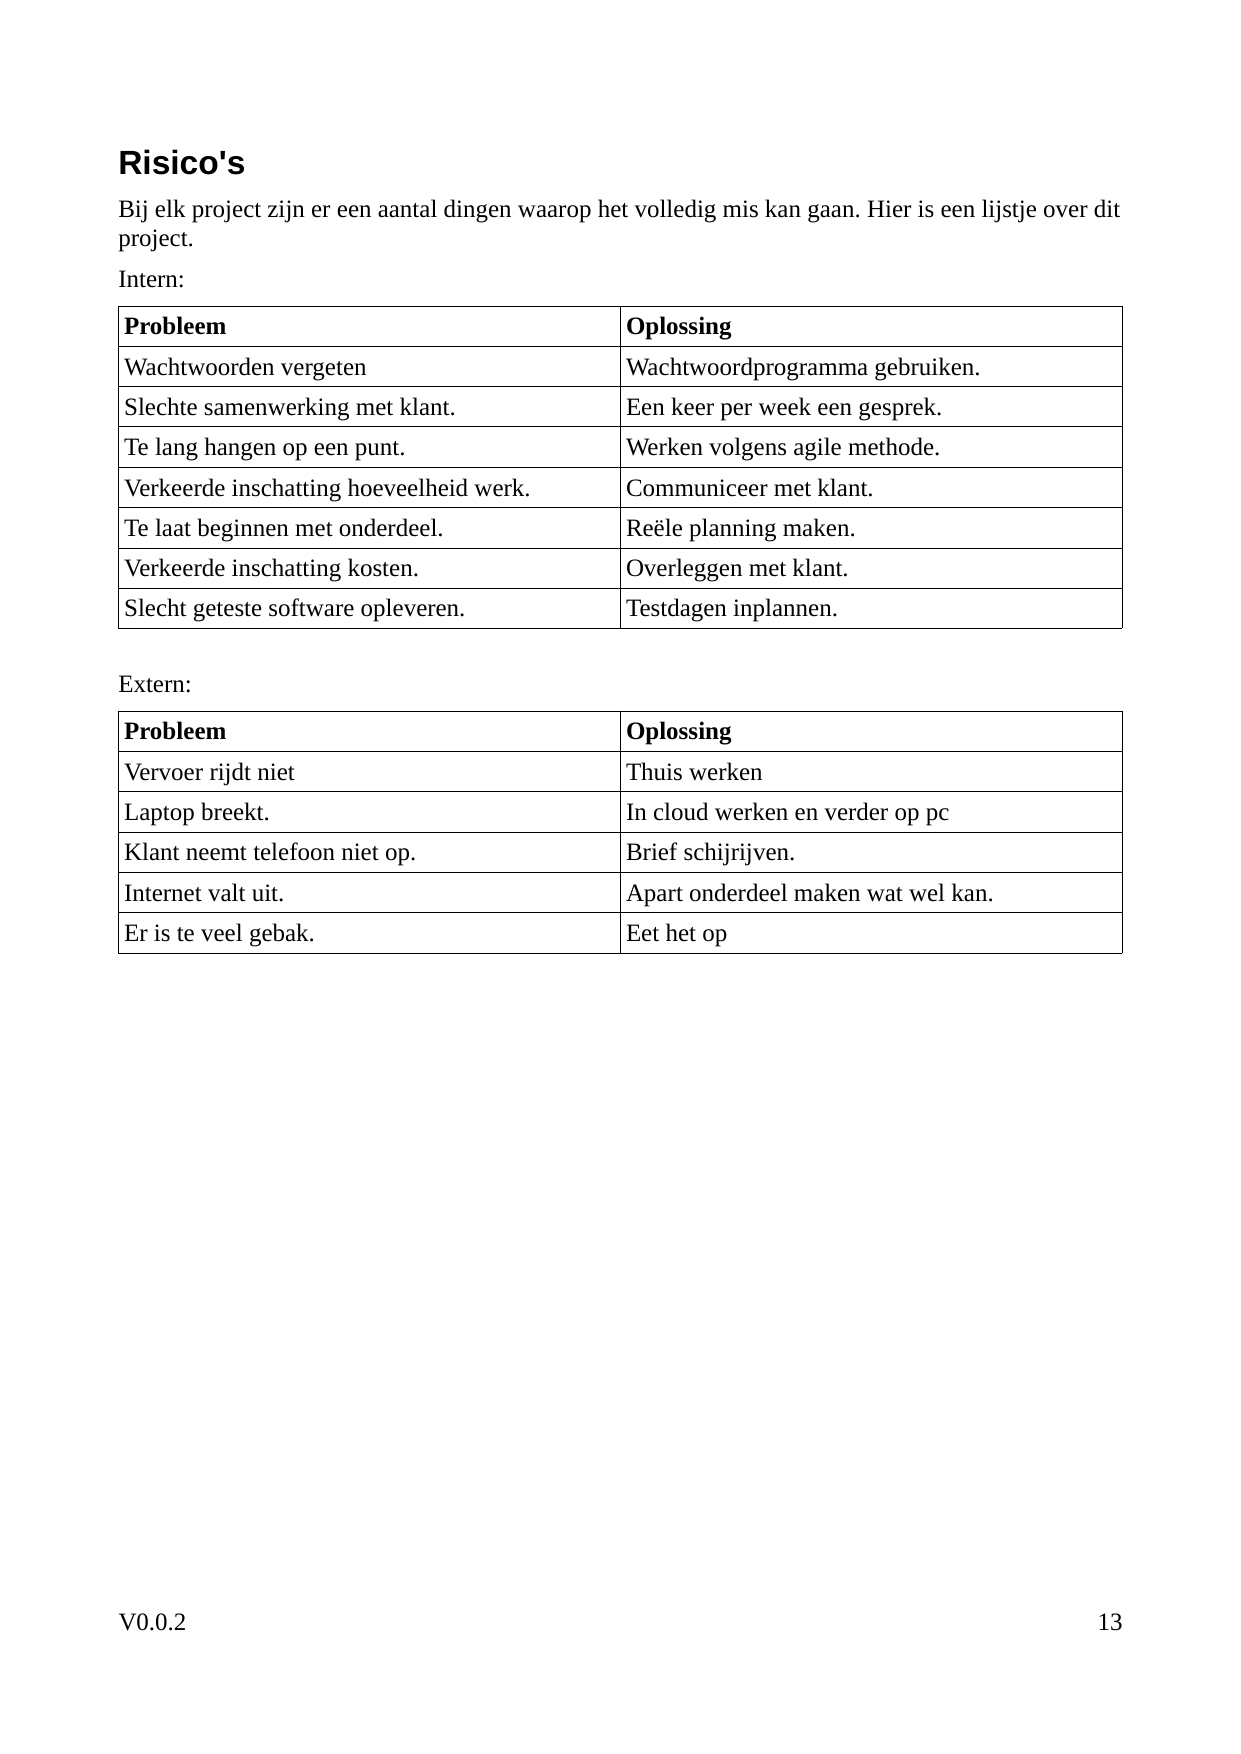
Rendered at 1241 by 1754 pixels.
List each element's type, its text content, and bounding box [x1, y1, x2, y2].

table_cell Een keer per week een gesprek. [621, 387, 1122, 426]
table_cell Communiceer met klant. [621, 468, 1122, 507]
table_cell Verkeerde inschatting kosten. [119, 549, 620, 588]
subtitle Risico's [118, 143, 1122, 182]
table_header Oplossing [621, 307, 1122, 346]
table_cell Internet valt uit. [119, 873, 620, 912]
table_cell Verkeerde inschatting hoeveelheid werk. [119, 468, 620, 507]
table_header Probleem [119, 307, 620, 346]
table_cell Slechte samenwerking met klant. [119, 387, 620, 426]
table_cell Overleggen met klant. [621, 549, 1122, 588]
table_cell Slecht geteste software opleveren. [119, 589, 620, 628]
table_cell Eet het op [621, 913, 1122, 952]
table_cell Apart onderdeel maken wat wel kan. [621, 873, 1122, 912]
text Extern: [118, 669, 1122, 698]
table_cell Laptop breekt. [119, 792, 620, 832]
table_header Probleem [119, 712, 620, 751]
table_cell Reële planning maken. [621, 508, 1122, 547]
table_cell Wachtwoordprogramma gebruiken. [621, 347, 1122, 386]
table_header Oplossing [621, 712, 1122, 751]
table_cell Thuis werken [621, 752, 1122, 791]
table_cell Brief schijrijven. [621, 833, 1122, 872]
text Bij elk project zijn er een aantal dingen waarop het volledig mis kan gaan. Hier is een lijstje over dit project. [118, 194, 1122, 252]
table_cell Klant neemt telefoon niet op. [119, 833, 620, 872]
table_cell Werken volgens agile methode. [621, 427, 1122, 467]
table_cell Te lang hangen op een punt. [119, 427, 620, 467]
table_cell Testdagen inplannen. [621, 589, 1122, 628]
table_cell Te laat beginnen met onderdeel. [119, 508, 620, 547]
table_cell Vervoer rijdt niet [119, 752, 620, 791]
table_cell In cloud werken en verder op pc [621, 792, 1122, 832]
text Intern: [118, 264, 1122, 293]
table_cell Er is te veel gebak. [119, 913, 620, 952]
table_cell Wachtwoorden vergeten [119, 347, 620, 386]
